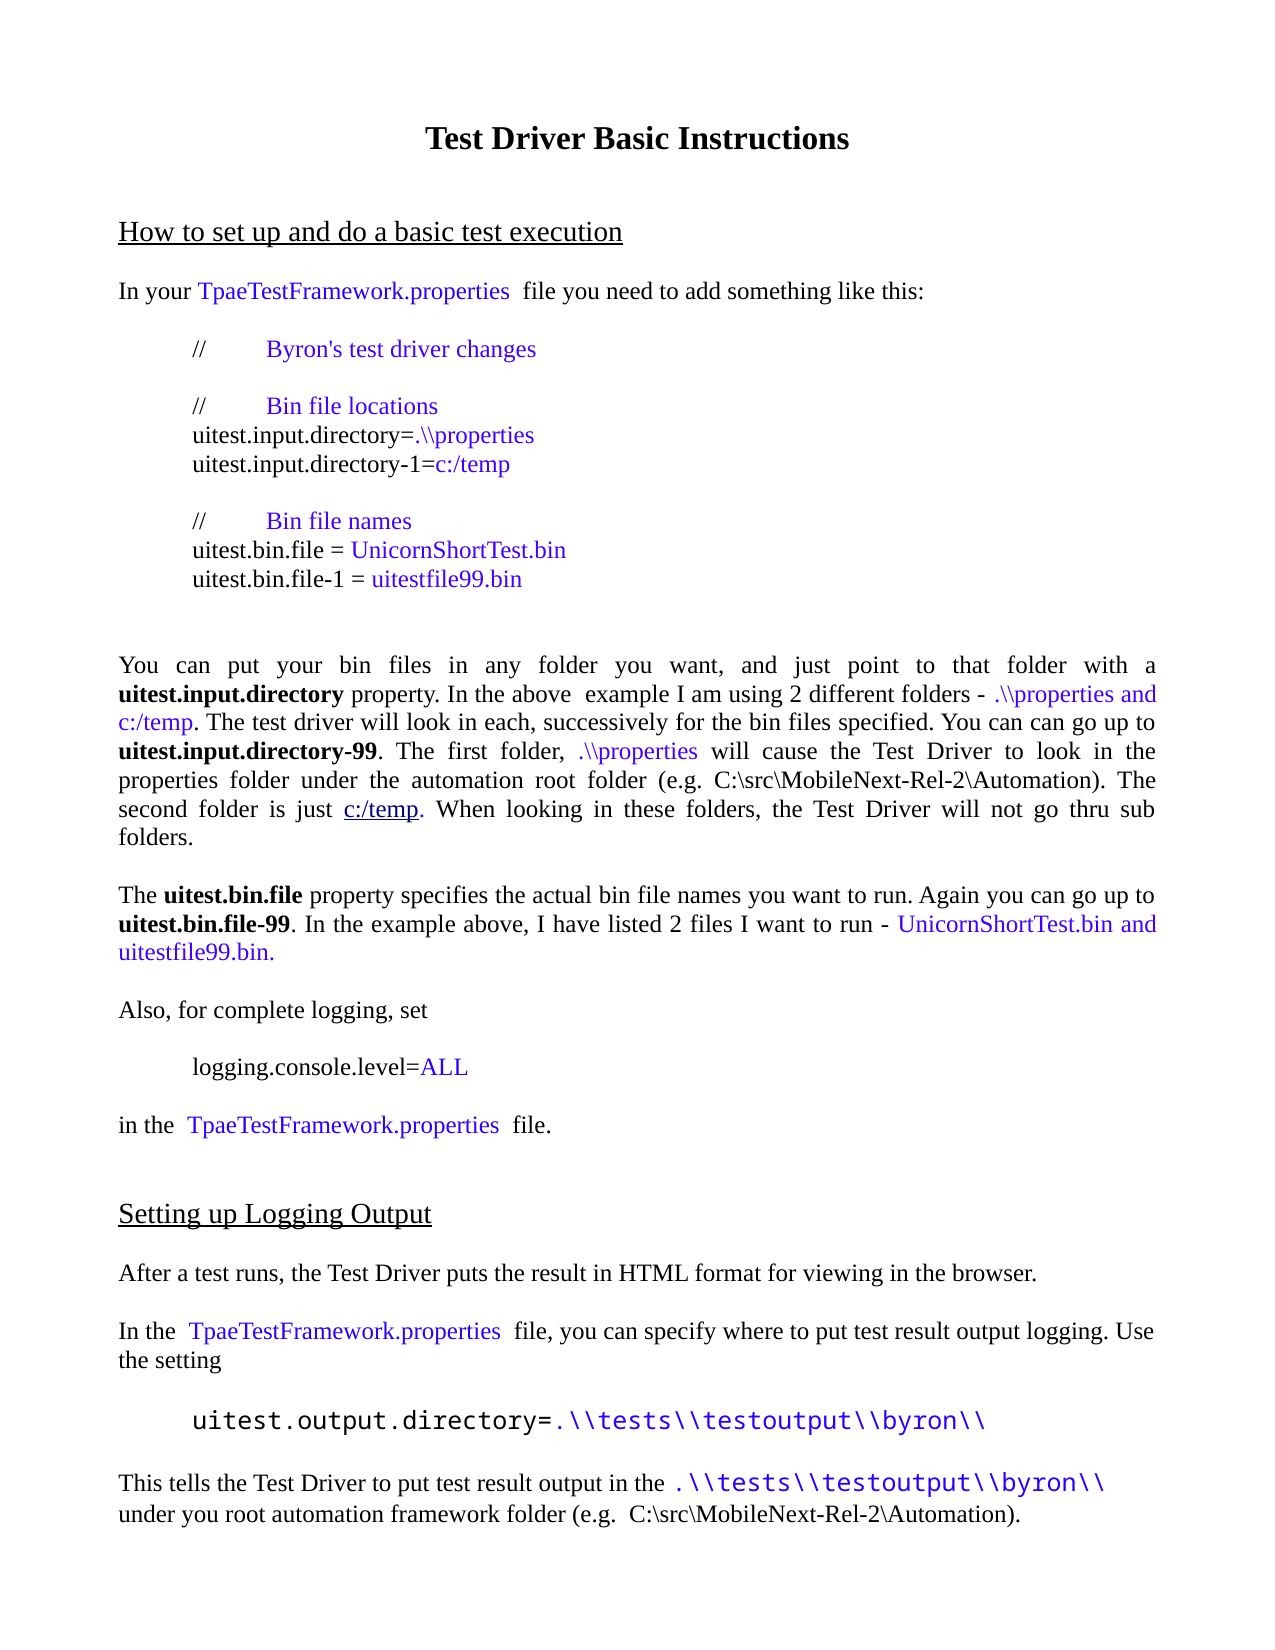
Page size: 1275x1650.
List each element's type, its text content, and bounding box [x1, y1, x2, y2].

text uitest.bin.file = UnicornShortTest.bin [118, 535, 1157, 564]
text uitest.output.directory=.\\tests\\testoutput\\byron\\ [118, 1402, 1157, 1436]
text You can put your bin files in any folder you want, and just point to that folder with a uitest.input.directory property. In the above example I am using 2 different folders - .\\properties and c:/temp. The test driver will look in each, successively for the bin files specified. You can can go up to uitest.input.directory-99. The first folder, .\\properties will cause the Test Driver to look in the properties folder under the automation root folder (e.g. C:\src\MobileNext-Rel-2\Automation). The second folder is just c:/temp. When looking in these folders, the Test Driver will not go thru sub folders. [118, 650, 1157, 851]
text Also, for complete logging, set [118, 995, 1157, 1024]
text // Bin file names [118, 506, 1157, 535]
text // Bin file locations [118, 391, 1157, 420]
text uitest.input.directory=.\\properties [118, 420, 1157, 449]
text The uitest.bin.file property specifies the actual bin file names you want to run. Again you can go up to uitest.bin.file-99. In the example above, I have listed 2 files I want to run - UnicornShortTest.bin and uitestfile99.bin. [118, 880, 1157, 966]
text In your TpaeTestFramework.properties file you need to add something like this: [118, 276, 1157, 305]
text How to set up and do a basic test execution [118, 214, 1157, 247]
text logging.console.level=ALL [118, 1052, 1157, 1081]
text // Byron's test driver changes [118, 334, 1157, 362]
text Test Driver Basic Instructions [118, 118, 1157, 156]
text Setting up Logging Output [118, 1196, 1157, 1230]
text After a test runs, the Test Driver puts the result in HTML format for viewing in the browser. [118, 1258, 1157, 1287]
text uitest.input.directory-1=c:/temp [118, 449, 1157, 477]
text uitest.bin.file-1 = uitestfile99.bin [118, 564, 1157, 592]
text in the TpaeTestFramework.properties file. [118, 1110, 1157, 1139]
text This tells the Test Driver to put test result output in the .\\tests\\testoutput\\byron\\ under you root automation framework folder (e.g. C:\src\MobileNext-Rel-2\Automation). [118, 1465, 1157, 1528]
text In the TpaeTestFramework.properties file, you can specify where to put test result output logging. Use the setting [118, 1316, 1157, 1373]
